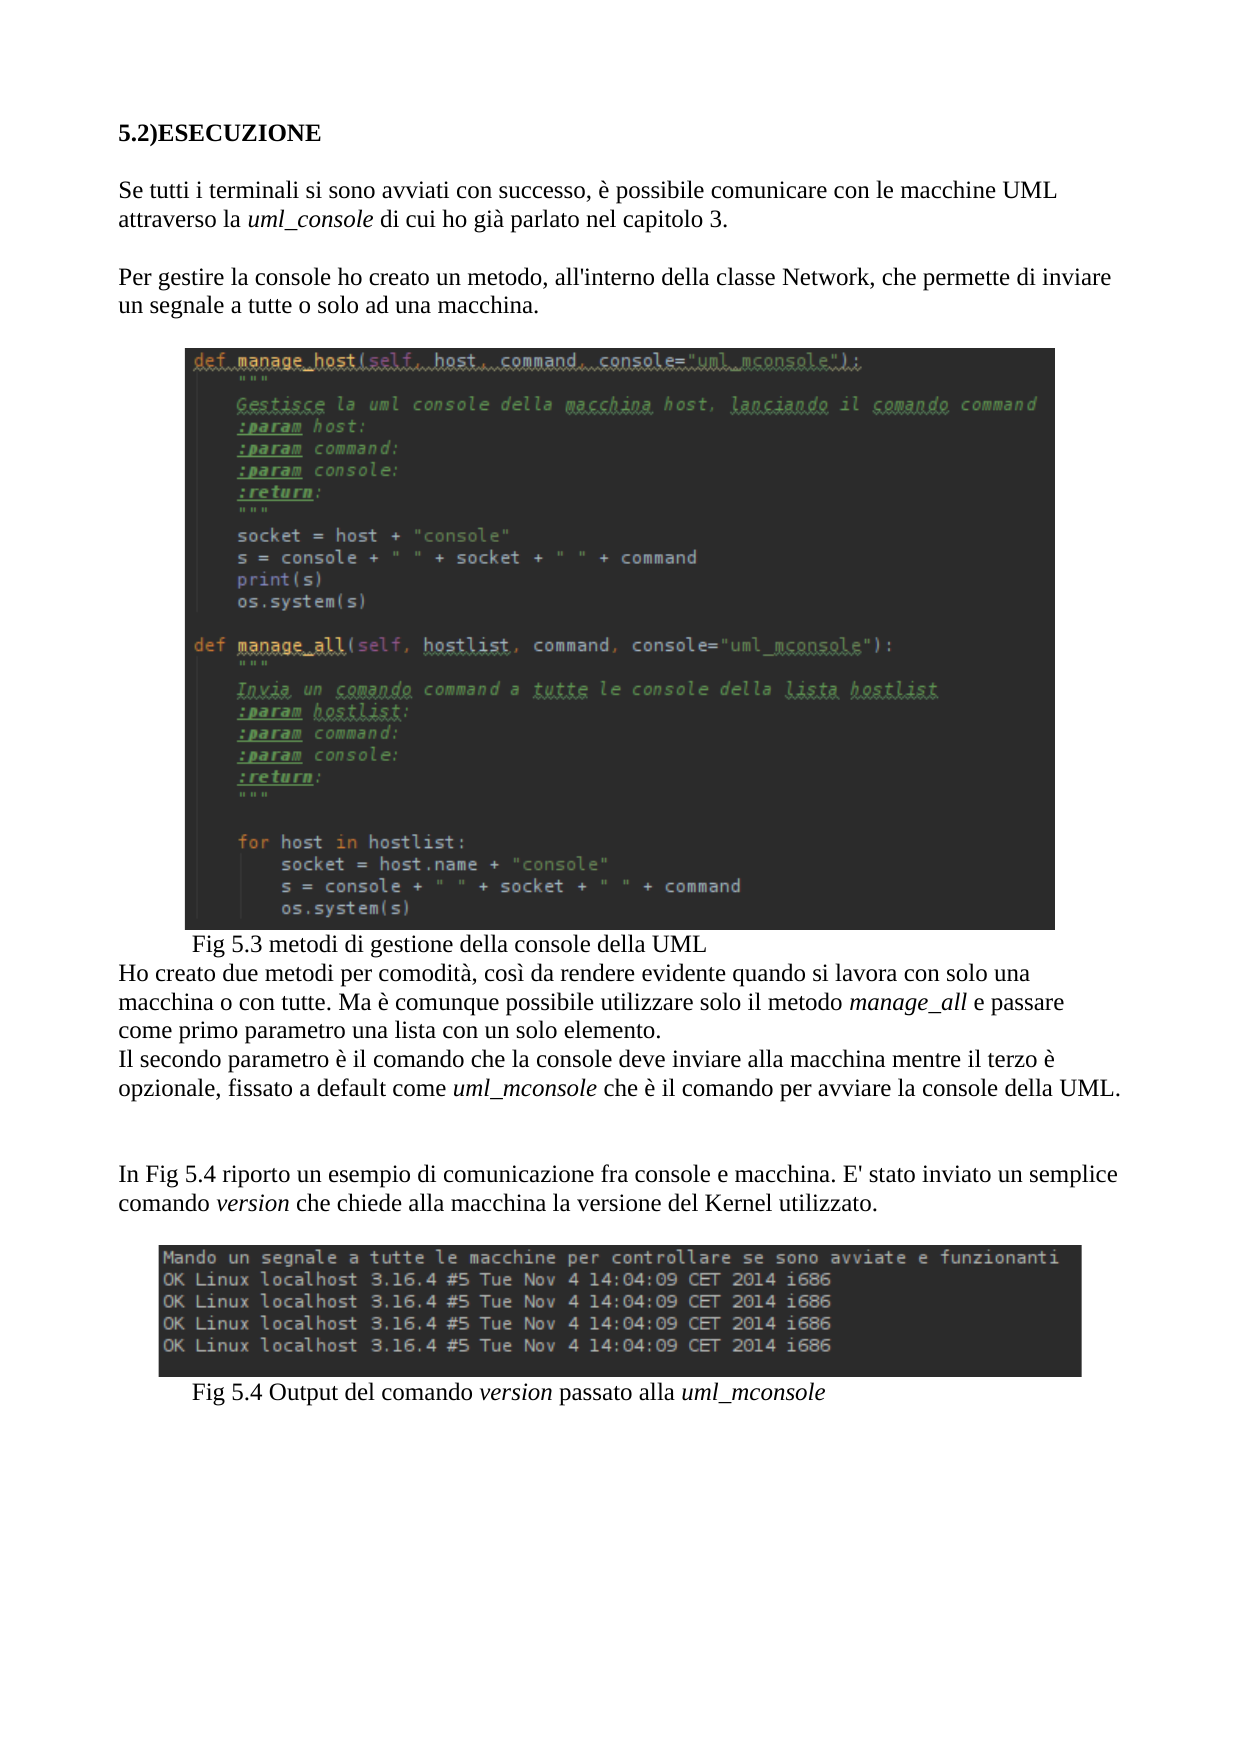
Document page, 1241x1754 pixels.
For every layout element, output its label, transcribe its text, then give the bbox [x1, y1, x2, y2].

text Fig 5.4 Output del comando version passato alla uml_mconsole [118, 1246, 1122, 1406]
text Per gestire la console ho creato un metodo, all'interno della classe Network, che permette di inviare un segnale a tutte o solo ad una macchina. [118, 262, 1122, 319]
text Ho creato due metodi per comodità, così da rendere evidente quando si lavora con solo una macchina o con tutte. Ma è comunque possibile utilizzare solo il metodo manage_all e passare come primo parametro una lista con un solo elemento. [118, 958, 1122, 1044]
text Fig 5.3 metodi di gestione della console della UML [118, 348, 1122, 958]
text Il secondo parametro è il comando che la console deve inviare alla macchina mentre il terzo è opzionale, fissato a default come uml_mconsole che è il comando per avviare la console della UML. [118, 1044, 1122, 1102]
text In Fig 5.4 riporto un esempio di comunicazione fra console e macchina. E' stato inviato un semplice comando version che chiede alla macchina la versione del Kernel utilizzato. [118, 1159, 1122, 1217]
text 5.2)ESECUZIONE [118, 118, 1122, 147]
text Se tutti i terminali si sono avviati con successo, è possibile comunicare con le macchine UML attraverso la uml_console di cui ho già parlato nel capitolo 3. [118, 176, 1122, 233]
